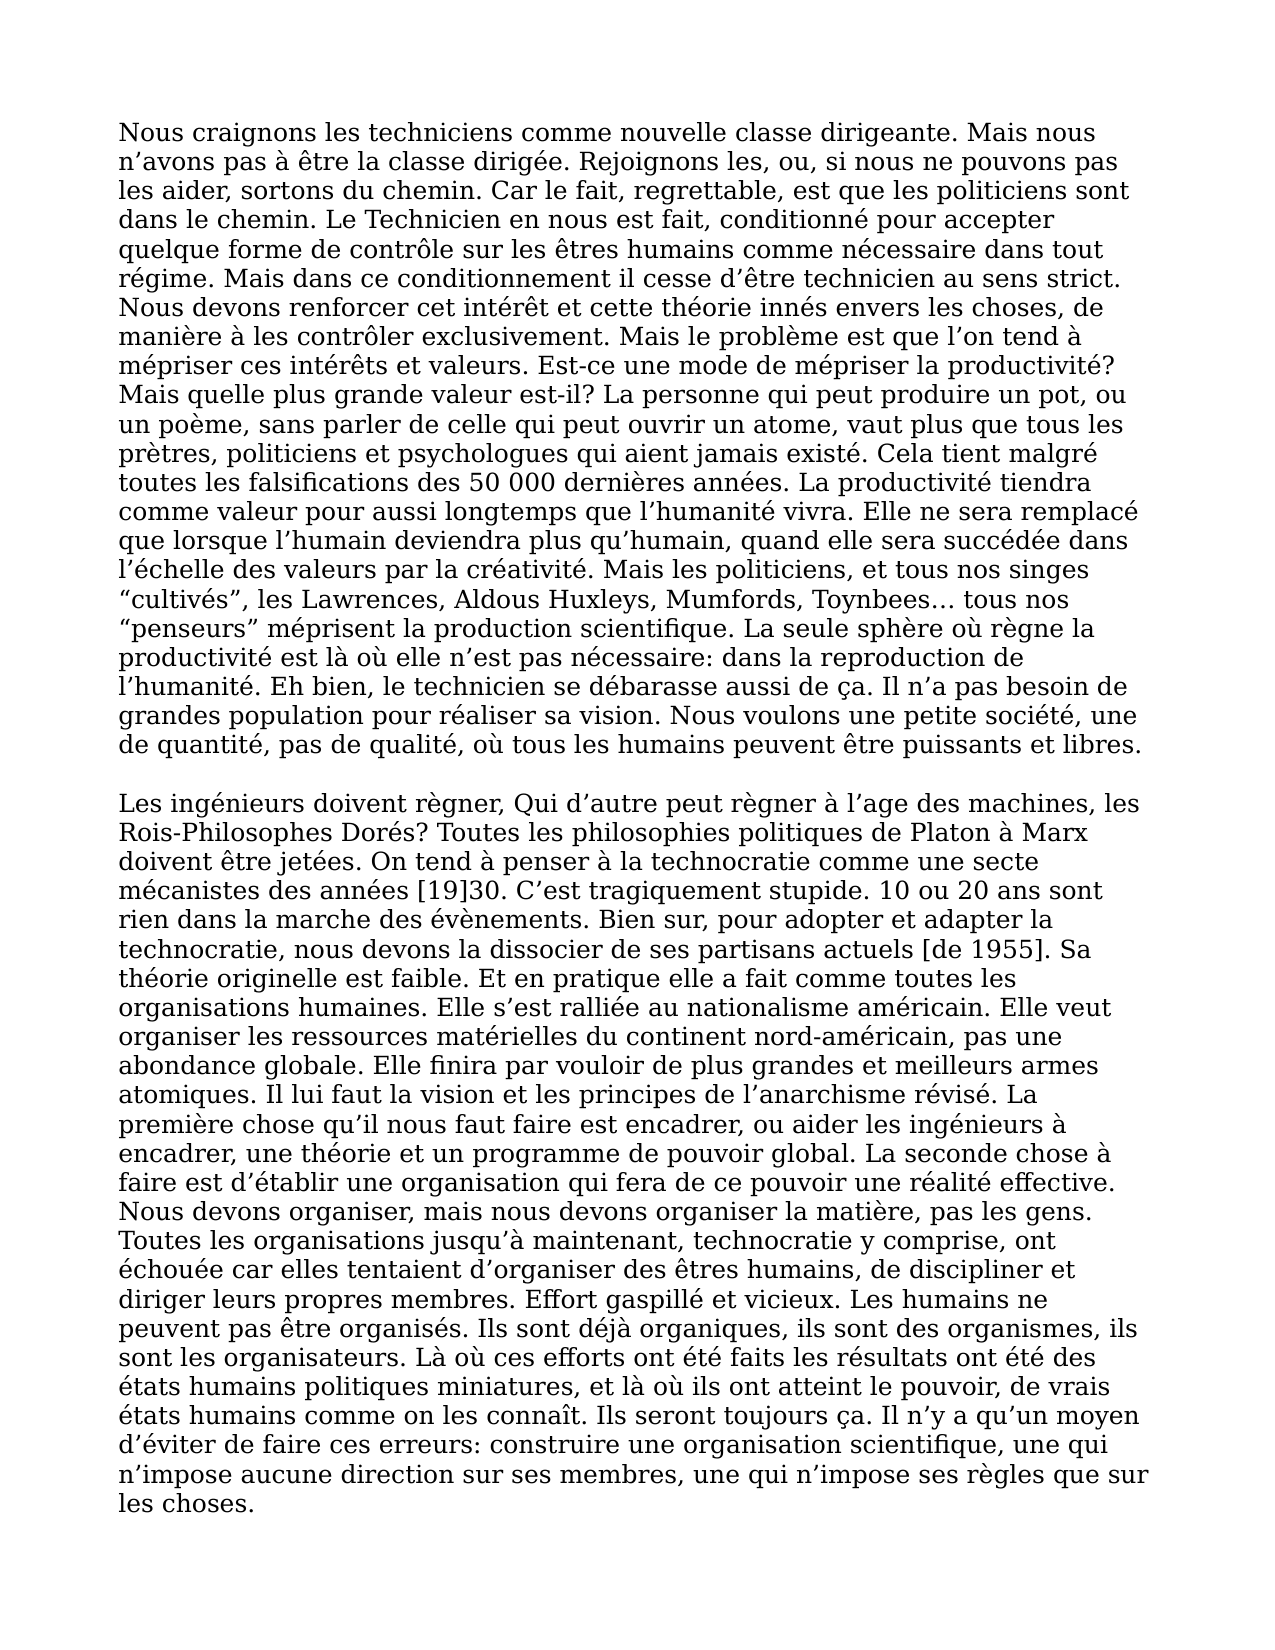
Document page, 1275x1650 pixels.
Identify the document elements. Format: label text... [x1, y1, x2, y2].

text Les ingénieurs doivent règner, Qui d’autre peut règner à l’age des machines, les Rois-Philosophes Dorés? Toutes les philosophies politiques de Platon à Marx doivent être jetées. On tend à penser à la technocratie comme une secte mécanistes des années [19]30. C’est tragiquement stupide. 10 ou 20 ans sont rien dans la marche des évènements. Bien sur, pour adopter et adapter la technocratie, nous devons la dissocier de ses partisans actuels [de 1955]. Sa théorie originelle est faible. Et en pratique elle a fait comme toutes les organisations humaines. Elle s’est ralliée au nationalisme américain. Elle veut organiser les ressources matérielles du continent nord-américain, pas une abondance globale. Elle finira par vouloir de plus grandes et meilleurs armes atomiques. Il lui faut la vision et les principes de l’anarchisme révisé. La première chose qu’il nous faut faire est encadrer, ou aider les ingénieurs à encadrer, une théorie et un programme de pouvoir global. La seconde chose à faire est d’établir une organisation qui fera de ce pouvoir une réalité effective. Nous devons organiser, mais nous devons organiser la matière, pas les gens. Toutes les organisations jusqu’à maintenant, technocratie y comprise, ont échouée car elles tentaient d’organiser des êtres humains, de discipliner et diriger leurs propres membres. Effort gaspillé et vicieux. Les humains ne peuvent pas être organisés. Ils sont déjà organiques, ils sont des organismes, ils sont les organisateurs. Là où ces efforts ont été faits les résultats ont été des états humains politiques miniatures, et là où ils ont atteint le pouvoir, de vrais états humains comme on les connaît. Ils seront toujours ça. Il n’y a qu’un moyen d’éviter de faire ces erreurs: construire une organisation scientifique, une qui n’impose aucune direction sur ses membres, une qui n’impose ses règles que sur les choses. [118, 789, 1157, 1518]
text Nous craignons les techniciens comme nouvelle classe dirigeante. Mais nous n’avons pas à être la classe dirigée. Rejoignons les, ou, si nous ne pouvons pas les aider, sortons du chemin. Car le fait, regrettable, est que les politiciens sont dans le chemin. Le Technicien en nous est fait, conditionné pour accepter quelque forme de contrôle sur les êtres humains comme nécessaire dans tout régime. Mais dans ce conditionnement il cesse d’être technicien au sens strict. Nous devons renforcer cet intérêt et cette théorie innés envers les choses, de manière à les contrôler exclusivement. Mais le problème est que l’on tend à mépriser ces intérêts et valeurs. Est-ce une mode de mépriser la productivité? Mais quelle plus grande valeur est-il? La personne qui peut produire un pot, ou un poème, sans parler de celle qui peut ouvrir un atome, vaut plus que tous les prètres, politiciens et psychologues qui aient jamais existé. Cela tient malgré toutes les falsifications des 50 000 dernières années. La productivité tiendra comme valeur pour aussi longtemps que l’humanité vivra. Elle ne sera remplacé que lorsque l’humain deviendra plus qu’humain, quand elle sera succédée dans l’échelle des valeurs par la créativité. Mais les politiciens, et tous nos singes “cultivés”, les Lawrences, Aldous Huxleys, Mumfords, Toynbees… tous nos “penseurs” méprisent la production scientifique. La seule sphère où règne la productivité est là où elle n’est pas nécessaire: dans la reproduction de l’humanité. Eh bien, le technicien se débarasse aussi de ça. Il n’a pas besoin de grandes population pour réaliser sa vision. Nous voulons une petite société, une de quantité, pas de qualité, où tous les humains peuvent être puissants et libres. [118, 118, 1157, 760]
